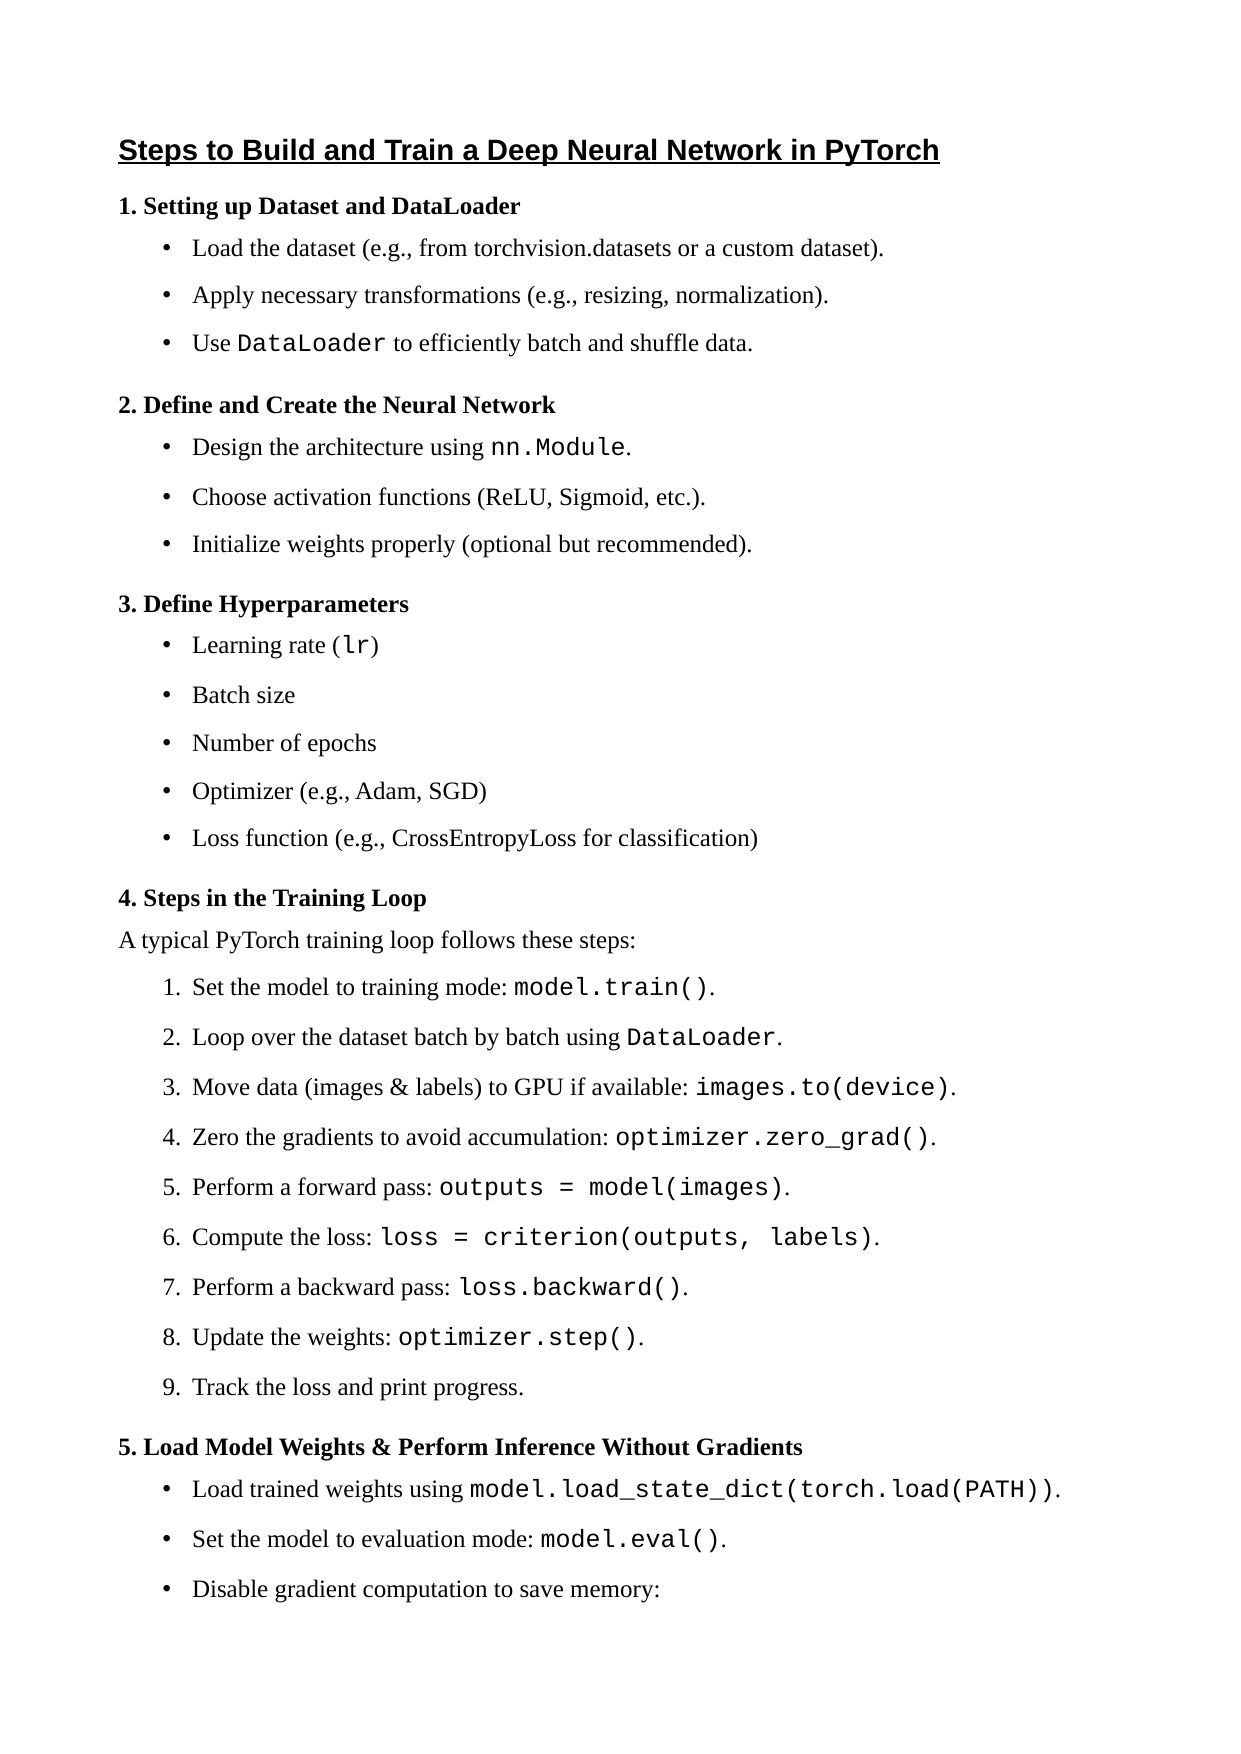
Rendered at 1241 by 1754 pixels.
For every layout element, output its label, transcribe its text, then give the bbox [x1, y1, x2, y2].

list Number of epochs [162, 728, 1122, 757]
list Optimizer (e.g., Adam, SGD) [162, 776, 1122, 804]
list Set the model to evaluation mode: model.eval(). [162, 1524, 1122, 1554]
subtitle 2. Define and Create the Neural Network [118, 390, 1122, 419]
subtitle 1. Setting up Dataset and DataLoader [118, 191, 1122, 220]
list Set the model to training mode: model.train(). [162, 972, 1122, 1003]
list Design the architecture using nn.Module. [162, 432, 1122, 462]
list Loop over the dataset batch by batch using DataLoader. [162, 1022, 1122, 1053]
list Move data (images & labels) to GPU if available: images.to(device). [162, 1072, 1122, 1103]
subtitle 5. Load Model Weights & Perform Inference Without Gradients [118, 1432, 1122, 1461]
list Track the loss and print progress. [162, 1372, 1122, 1401]
list Disable gradient computation to save memory: [162, 1574, 1122, 1602]
list Batch size [162, 681, 1122, 709]
subtitle Steps to Build and Train a Deep Neural Network in PyTorch [118, 133, 1122, 166]
list Compute the loss: loss = criterion(outputs, labels). [162, 1222, 1122, 1253]
list Update the weights: optimizer.step(). [162, 1322, 1122, 1353]
subtitle 3. Define Hyperparameters [118, 589, 1122, 618]
list Perform a forward pass: outputs = model(images). [162, 1172, 1122, 1203]
list Apply necessary transformations (e.g., resizing, normalization). [162, 280, 1122, 309]
list Load the dataset (e.g., from torchvision.datasets or a custom dataset). [162, 233, 1122, 261]
list Choose activation functions (ReLU, Sigmoid, etc.). [162, 482, 1122, 510]
list Perform a backward pass: loss.backward(). [162, 1272, 1122, 1303]
text A typical PyTorch training loop follows these steps: [118, 925, 1122, 953]
list Use DataLoader to efficiently batch and shuffle data. [162, 328, 1122, 359]
list Learning rate (lr) [162, 631, 1122, 661]
list Zero the gradients to avoid accumulation: optimizer.zero_grad(). [162, 1122, 1122, 1153]
list Loss function (e.g., CrossEntropyLoss for classification) [162, 823, 1122, 852]
list Load trained weights using model.load_state_dict(torch.load(PATH)). [162, 1474, 1122, 1504]
subtitle 4. Steps in the Training Loop [118, 883, 1122, 912]
list Initialize weights properly (optional but recommended). [162, 529, 1122, 558]
